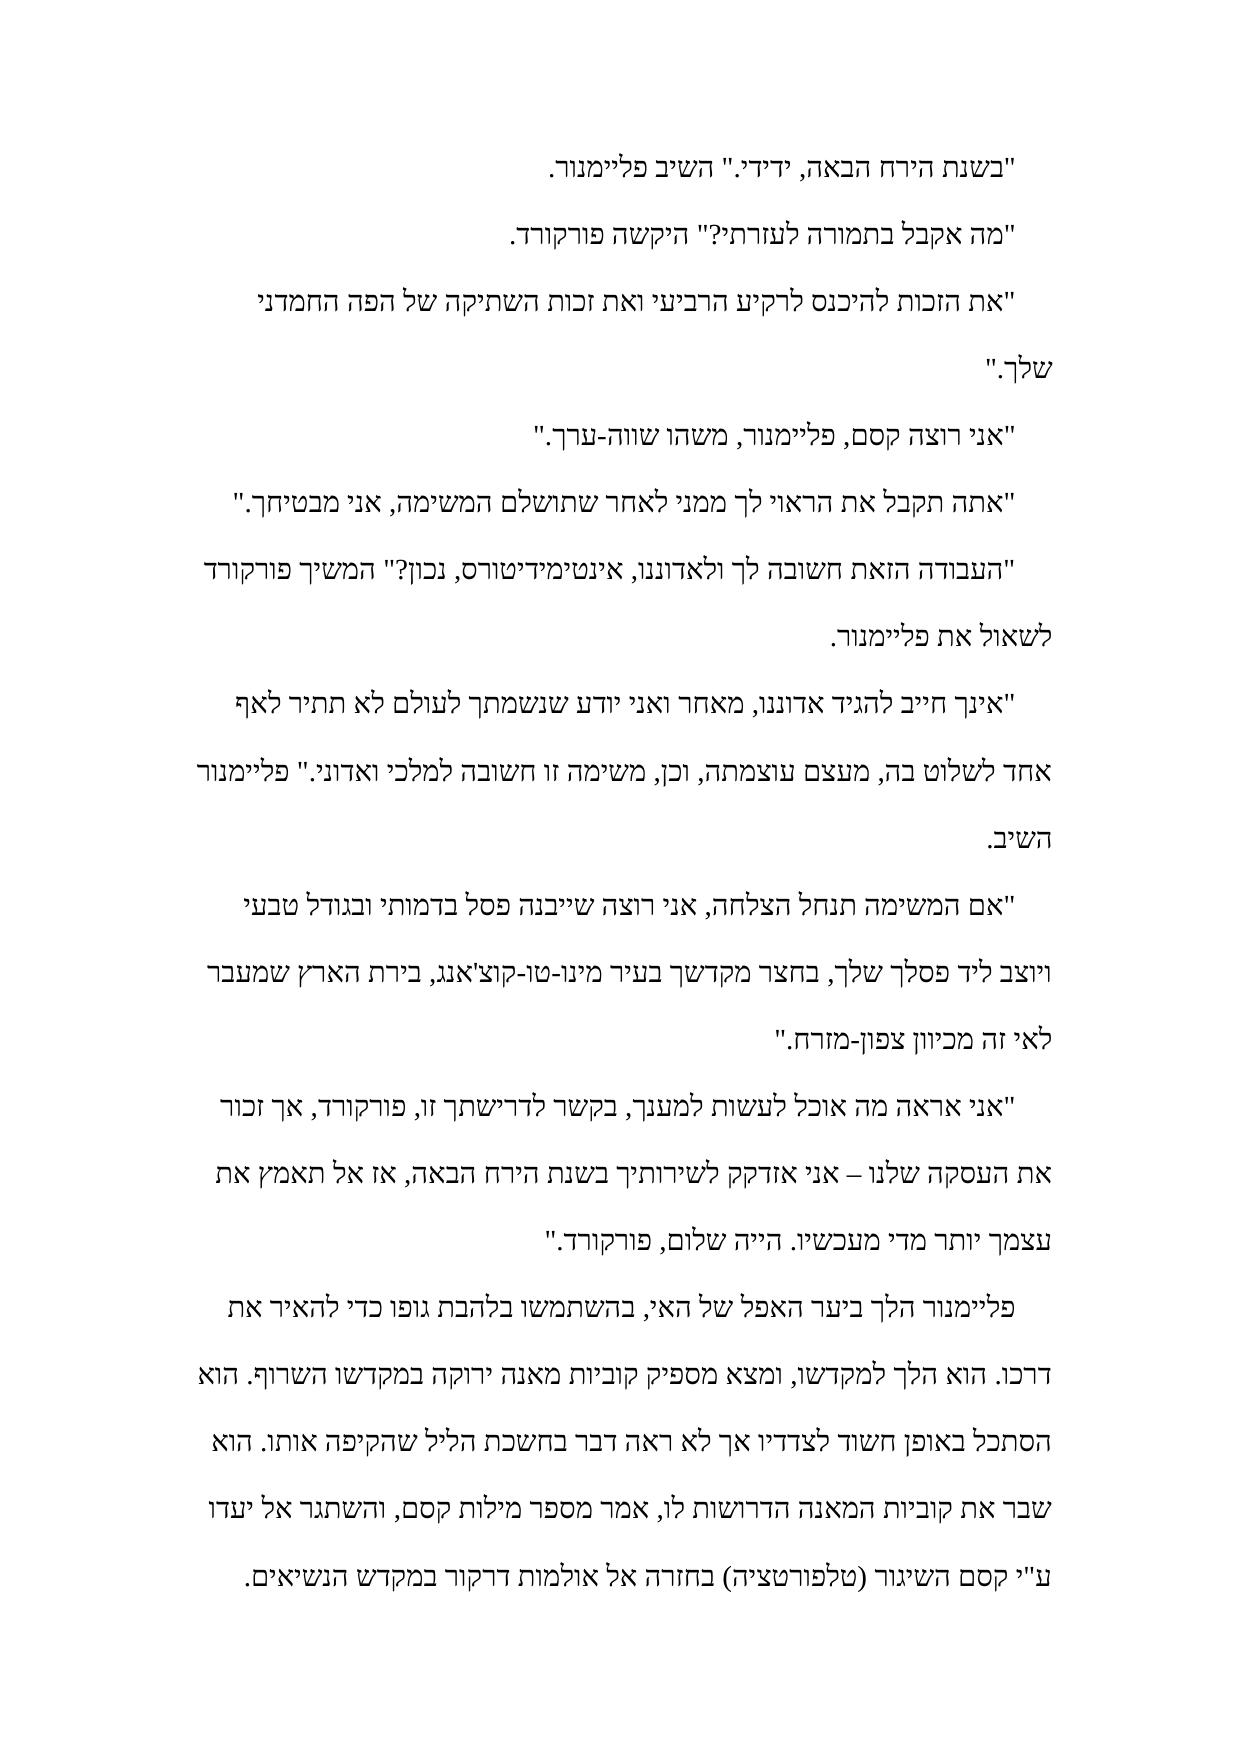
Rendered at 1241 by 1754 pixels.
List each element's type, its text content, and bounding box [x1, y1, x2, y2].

text "אתה תקבל את הראוי לך ממני לאחר שתושלם המשימה, אני מבטיחך." [187, 485, 1053, 519]
text "את הזכות להיכנס לרקיע הרביעי ואת זכות השתיקה של הפה החמדני שלך." [187, 284, 1053, 385]
text "אם המשימה תנחל הצלחה, אני רוצה שייבנה פסל בדמותי ובגודל טבעי ויוצב ליד פסלך שלך, בחצר מקדשך בעיר מינו-טו-קוצ'אנג, בירת הארץ שמעבר לאי זה מכיוון צפון-מזרח." [187, 888, 1053, 1056]
text "אינך חייב להגיד אדוננו, מאחר ואני יודע שנשמתך לעולם לא תתיר לאף אחד לשלוט בה, מעצם עוצמתה, וכן, משימה זו חשובה למלכי ואדוני." פליימנור השיב. [187, 687, 1053, 854]
text "בשנת הירח הבאה, ידידי." השיב פליימנור. [187, 150, 1053, 183]
text "אני רוצה קסם, פליימנור, משהו שווה-ערך." [187, 418, 1053, 452]
text "אני אראה מה אוכל לעשות למענך, בקשר לדרישתך זו, פורקורד, אך זכור את העסקה שלנו – אני אזדקק לשירותיך בשנת הירח הבאה, אז אל תאמץ את עצמך יותר מדי מעכשיו. הייה שלום, פורקורד." [187, 1089, 1053, 1257]
text "העבודה הזאת חשובה לך ולאדוננו, אינטימידיטורס, נכון?" המשיך פורקורד לשאול את פליימנור. [187, 552, 1053, 653]
text "מה אקבל בתמורה לעזרתי?" היקשה פורקורד. [187, 217, 1053, 251]
text פליימנור הלך ביער האפל של האי, בהשתמשו בלהבת גופו כדי להאיר את דרכו. הוא הלך למקדשו, ומצא מספיק קוביות מאנה ירוקה במקדשו השרוף. הוא הסתכל באופן חשוד לצדדיו אך לא ראה דבר בחשכת הליל שהקיפה אותו. הוא שבר את קוביות המאנה הדרושות לו, אמר מספר מילות קסם, והשתגר אל יעדו ע"י קסם השיגור (טלפורטציה) בחזרה אל אולמות דרקור במקדש הנשיאים. [187, 1290, 1053, 1592]
